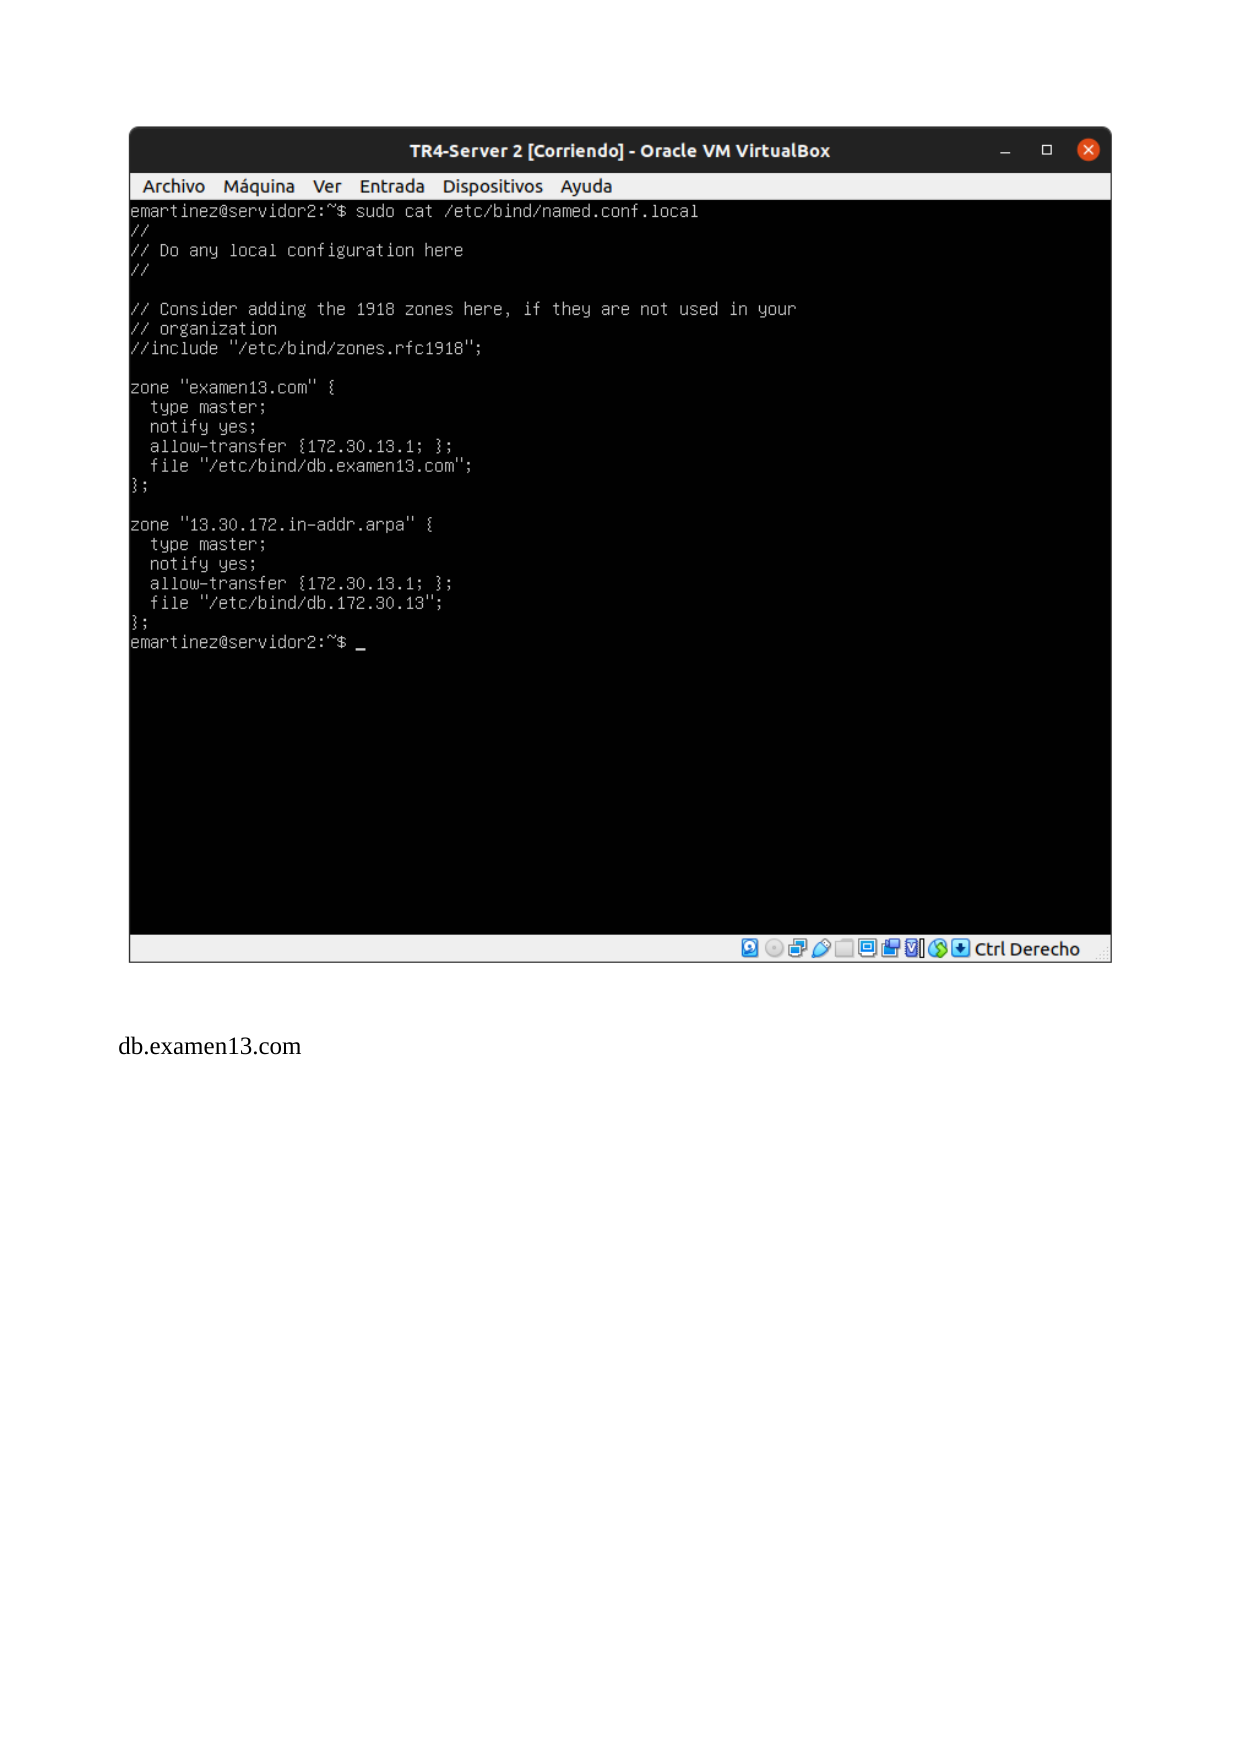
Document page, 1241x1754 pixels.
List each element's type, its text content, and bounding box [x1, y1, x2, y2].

picture [118, 118, 1123, 974]
text db.examen13.com [118, 1031, 1122, 1060]
